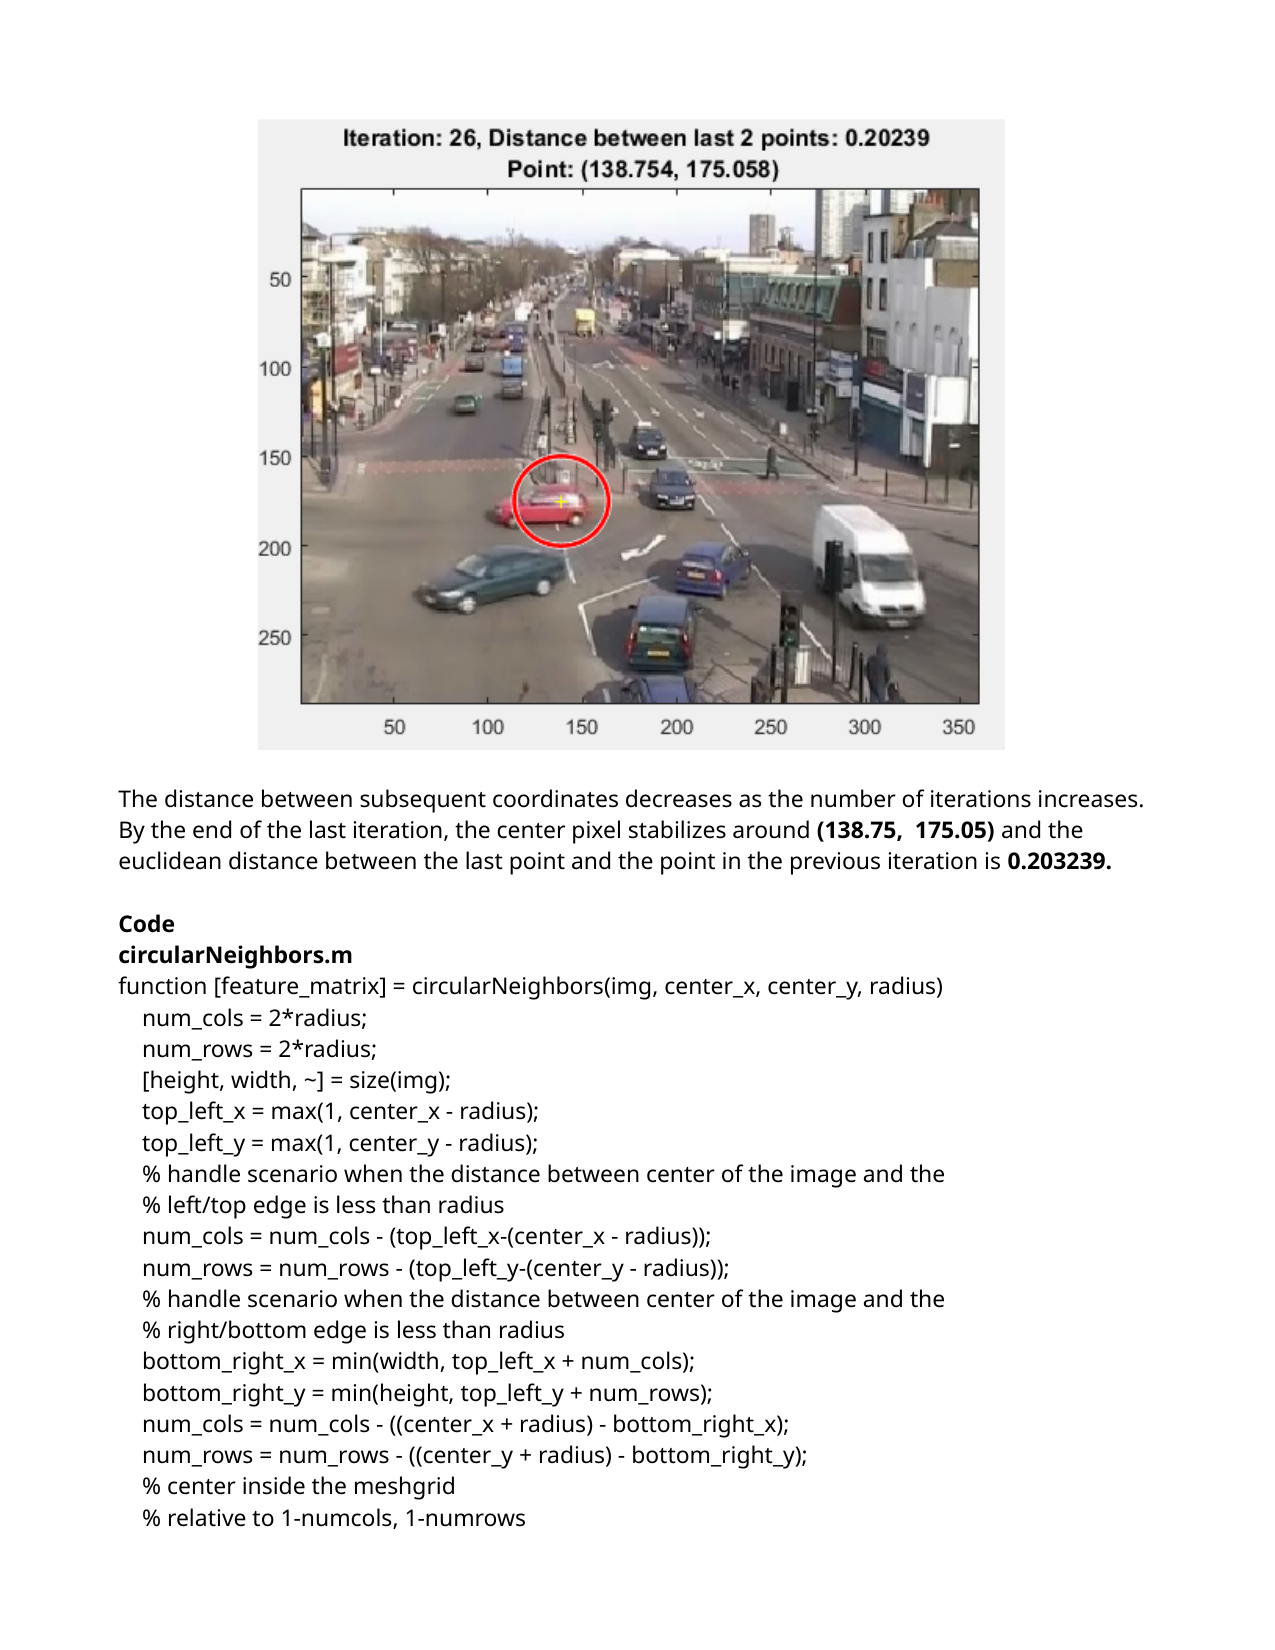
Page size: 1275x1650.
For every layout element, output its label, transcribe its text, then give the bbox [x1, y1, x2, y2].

text circularNeighbors.m [118, 939, 1157, 970]
text bottom_right_x = min(width, top_left_x + num_cols); [118, 1345, 1157, 1377]
text function [feature_matrix] = circularNeighbors(img, center_x, center_y, radius) [118, 970, 1157, 1002]
text num_cols = 2*radius; [118, 1002, 1157, 1033]
text Code [118, 908, 1157, 939]
text % left/top edge is less than radius [118, 1189, 1157, 1220]
text num_rows = num_rows - ((center_y + radius) - bottom_right_y); [118, 1439, 1157, 1470]
text top_left_x = max(1, center_x - radius); [118, 1095, 1157, 1127]
text num_cols = num_cols - ((center_x + radius) - bottom_right_x); [118, 1408, 1157, 1439]
text % handle scenario when the distance between center of the image and the [118, 1158, 1157, 1189]
text top_left_y = max(1, center_y - radius); [118, 1127, 1157, 1158]
text % handle scenario when the distance between center of the image and the [118, 1283, 1157, 1314]
text % center inside the meshgrid [118, 1470, 1157, 1502]
text % relative to 1-numcols, 1-numrows [118, 1502, 1157, 1533]
text num_rows = num_rows - (top_left_y-(center_y - radius)); [118, 1252, 1157, 1283]
text num_cols = num_cols - (top_left_x-(center_x - radius)); [118, 1220, 1157, 1252]
text The distance between subsequent coordinates decreases as the number of iterations increases. By the end of the last iteration, the center pixel stabilizes around (138.75, 175.05) and the euclidean distance between the last point and the point in the previous iteration is 0.203239. [118, 783, 1157, 877]
text bottom_right_y = min(height, top_left_y + num_rows); [118, 1377, 1157, 1408]
picture [257, 118, 1005, 750]
text % right/bottom edge is less than radius [118, 1314, 1157, 1345]
text [height, width, ~] = size(img); [118, 1064, 1157, 1095]
text num_rows = 2*radius; [118, 1033, 1157, 1064]
